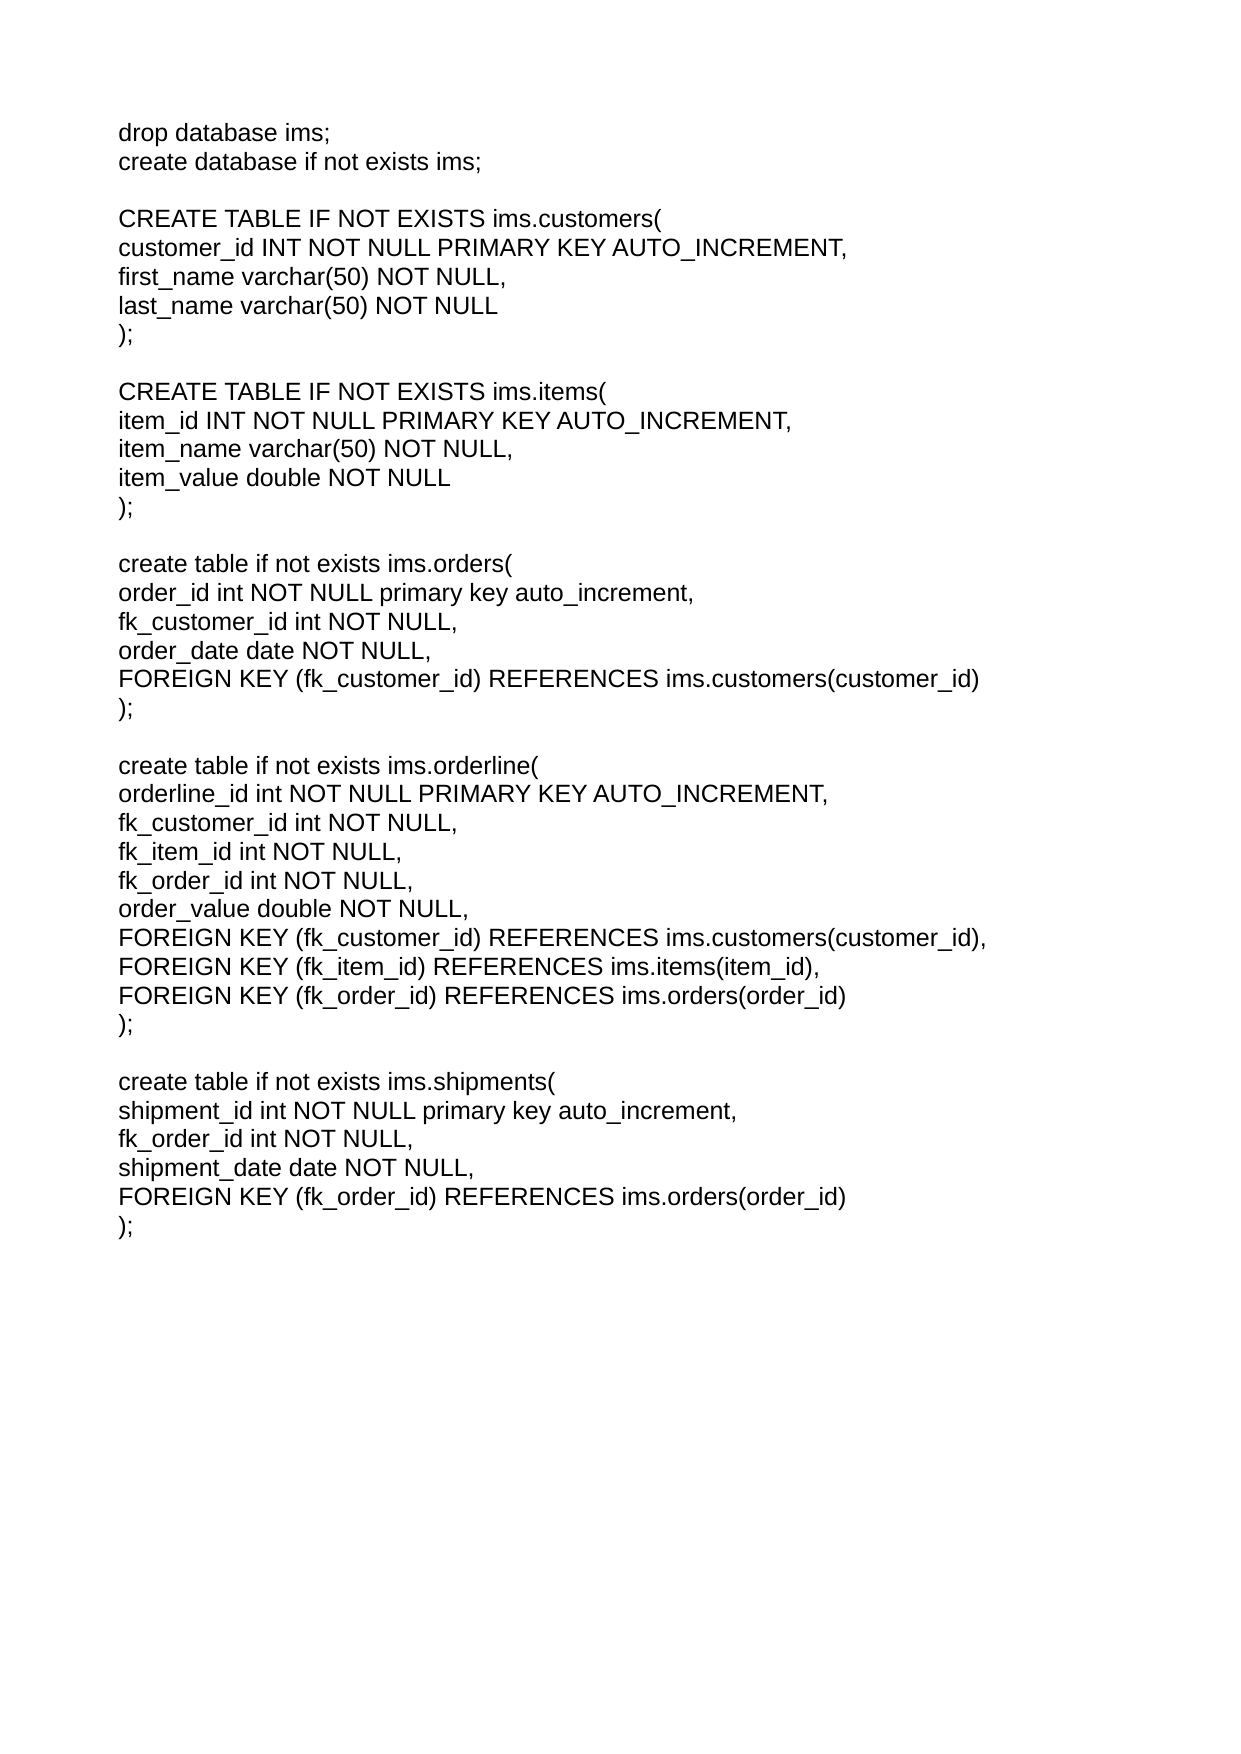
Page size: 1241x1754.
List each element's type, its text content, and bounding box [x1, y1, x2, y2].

text drop database ims; create database if not exists ims; CREATE TABLE IF NOT EXISTS ims.customers( customer_id INT NOT NULL PRIMARY KEY AUTO_INCREMENT, first_name varchar(50) NOT NULL, last_name varchar(50) NOT NULL ); CREATE TABLE IF NOT EXISTS ims.items( item_id INT NOT NULL PRIMARY KEY AUTO_INCREMENT, item_name varchar(50) NOT NULL, item_value double NOT NULL ); create table if not exists ims.orders( order_id int NOT NULL primary key auto_increment, fk_customer_id int NOT NULL, order_date date NOT NULL, FOREIGN KEY (fk_customer_id) REFERENCES ims.customers(customer_id) ); create table if not exists ims.orderline( orderline_id int NOT NULL PRIMARY KEY AUTO_INCREMENT, fk_customer_id int NOT NULL, fk_item_id int NOT NULL, fk_order_id int NOT NULL, order_value double NOT NULL, FOREIGN KEY (fk_customer_id) REFERENCES ims.customers(customer_id), FOREIGN KEY (fk_item_id) REFERENCES ims.items(item_id), FOREIGN KEY (fk_order_id) REFERENCES ims.orders(order_id) ); create table if not exists ims.shipments( shipment_id int NOT NULL primary key auto_increment, fk_order_id int NOT NULL, shipment_date date NOT NULL, FOREIGN KEY (fk_order_id) REFERENCES ims.orders(order_id) ); [118, 118, 1122, 1239]
